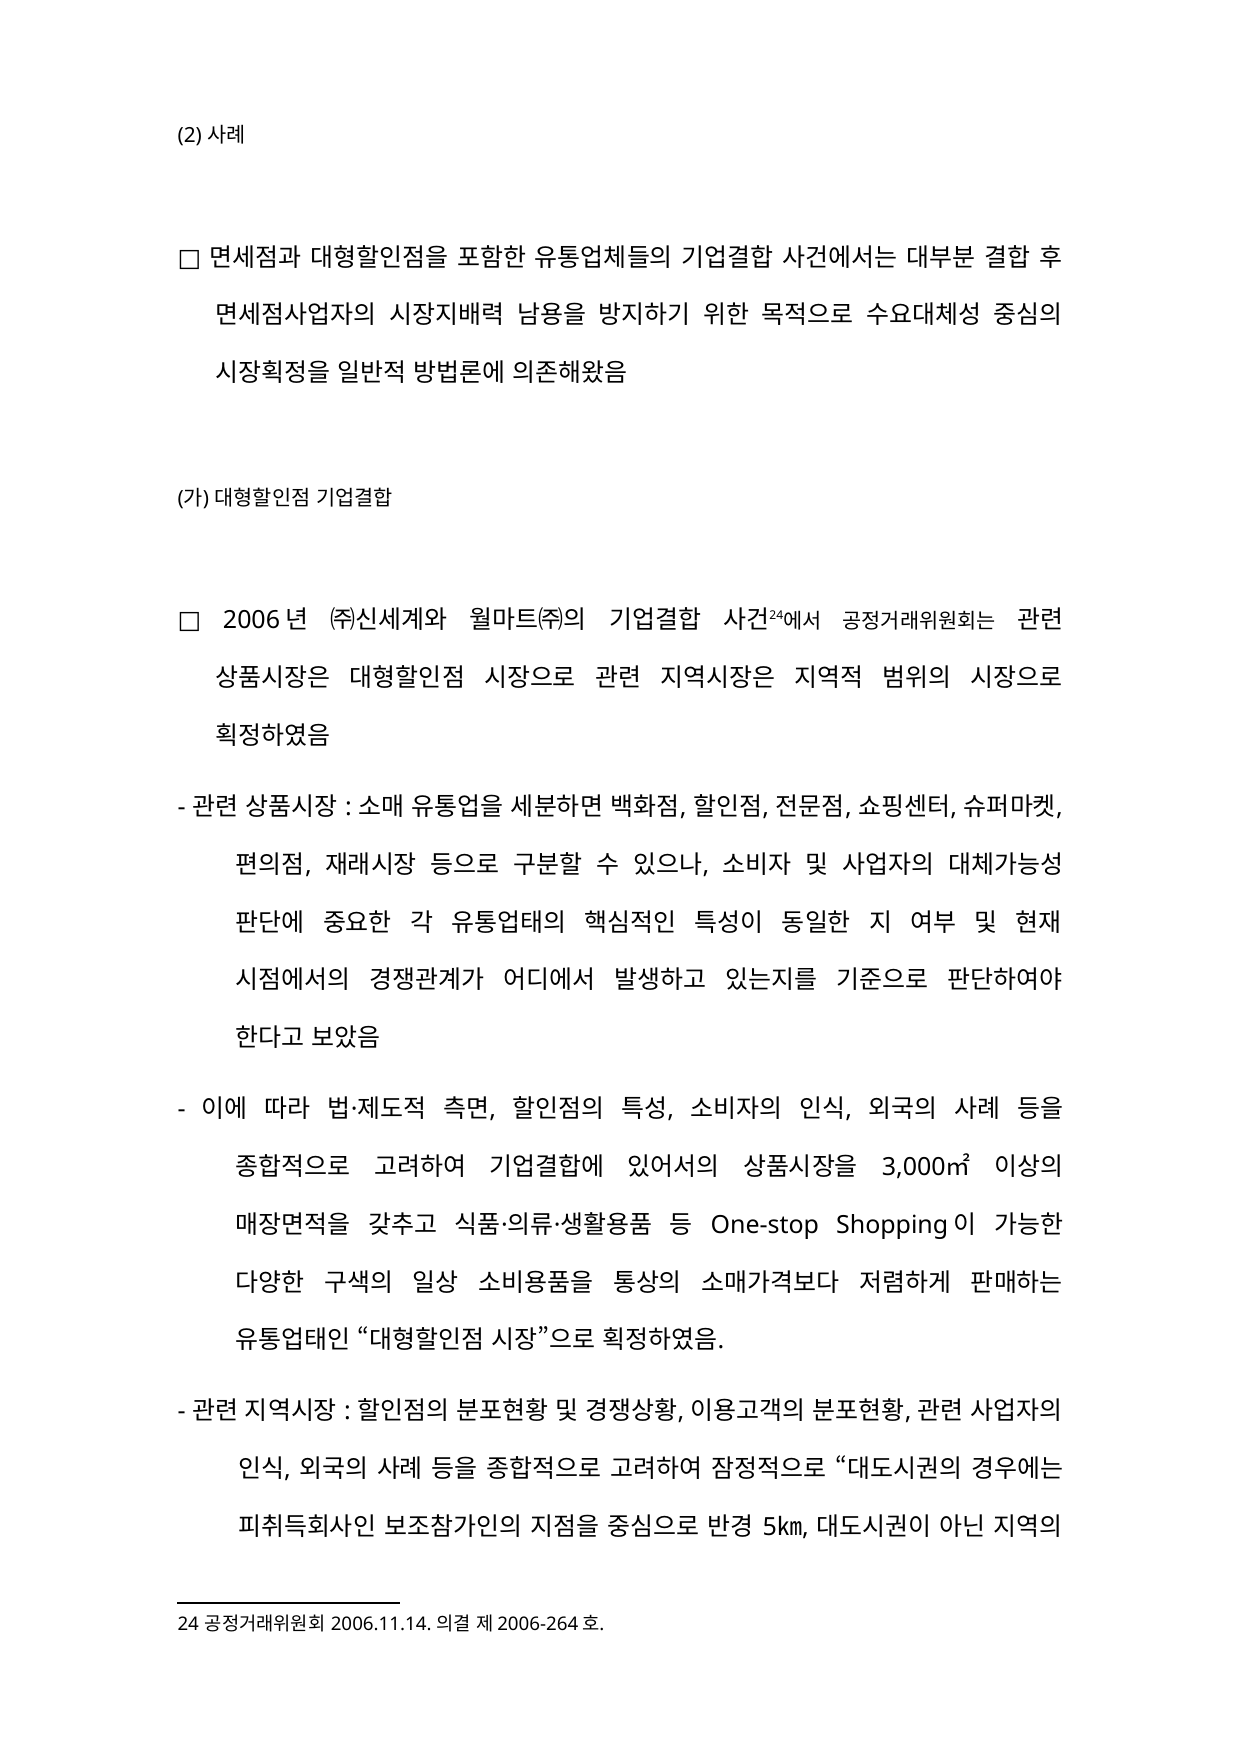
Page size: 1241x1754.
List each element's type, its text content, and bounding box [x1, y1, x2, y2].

text (2) 사례 [177, 118, 1063, 148]
text - 관련 상품시장 : 소매 유통업을 세분하면 백화점, 할인점, 전문점, 쇼핑센터, 슈퍼마켓, 편의점, 재래시장 등으로 구분할 수 있으나, 소비자 및 사업자의 대체가능성 판단에 중요한 각 유통업태의 핵심적인 특성이 동일한 지 여부 및 현재 시점에서의 경쟁관계가 어디에서 발생하고 있는지를 기준으로 판단하여야 한다고 보았음 [177, 786, 1063, 1054]
text (가) 대형할인점 기업결합 [177, 481, 1063, 511]
text □ 2006년 ㈜신세계와 월마트㈜의 기업결합 사건에서 공정거래위원회는 관련 상품시장은 대형할인점 시장으로 관련 지역시장은 지역적 범위의 시장으로 획정하였음 [177, 600, 1063, 752]
text □ 면세점과 대형할인점을 포함한 유통업체들의 기업결합 사건에서는 대부분 결합 후 면세점사업자의 시장지배력 남용을 방지하기 위한 목적으로 수요대체성 중심의 시장획정을 일반적 방법론에 의존해왔음 [177, 237, 1063, 389]
text - 관련 지역시장 : 할인점의 분포현황 및 경쟁상황, 이용고객의 분포현황, 관련 사업자의 인식, 외국의 사례 등을 종합적으로 고려하여 잠정적으로 “대도시권의 경우에는 피취득회사인 보조참가인의 지점을 중심으로 반경 5㎞, 대도시권이 아닌 지역의 [177, 1390, 1063, 1542]
text - 이에 따라 법·제도적 측면, 할인점의 특성, 소비자의 인식, 외국의 사례 등을 종합적으로 고려하여 기업결합에 있어서의 상품시장을 3,000㎡ 이상의 매장면적을 갖추고 식품·의류·생활용품 등 One-stop Shopping이 가능한 다양한 구색의 일상 소비용품을 통상의 소매가격보다 저렴하게 판매하는 유통업태인 “대형할인점 시장”으로 획정하였음. [177, 1088, 1063, 1356]
text 공정거래위원회 2006.11.14. 의결 제2006-264호. [177, 1609, 1063, 1636]
